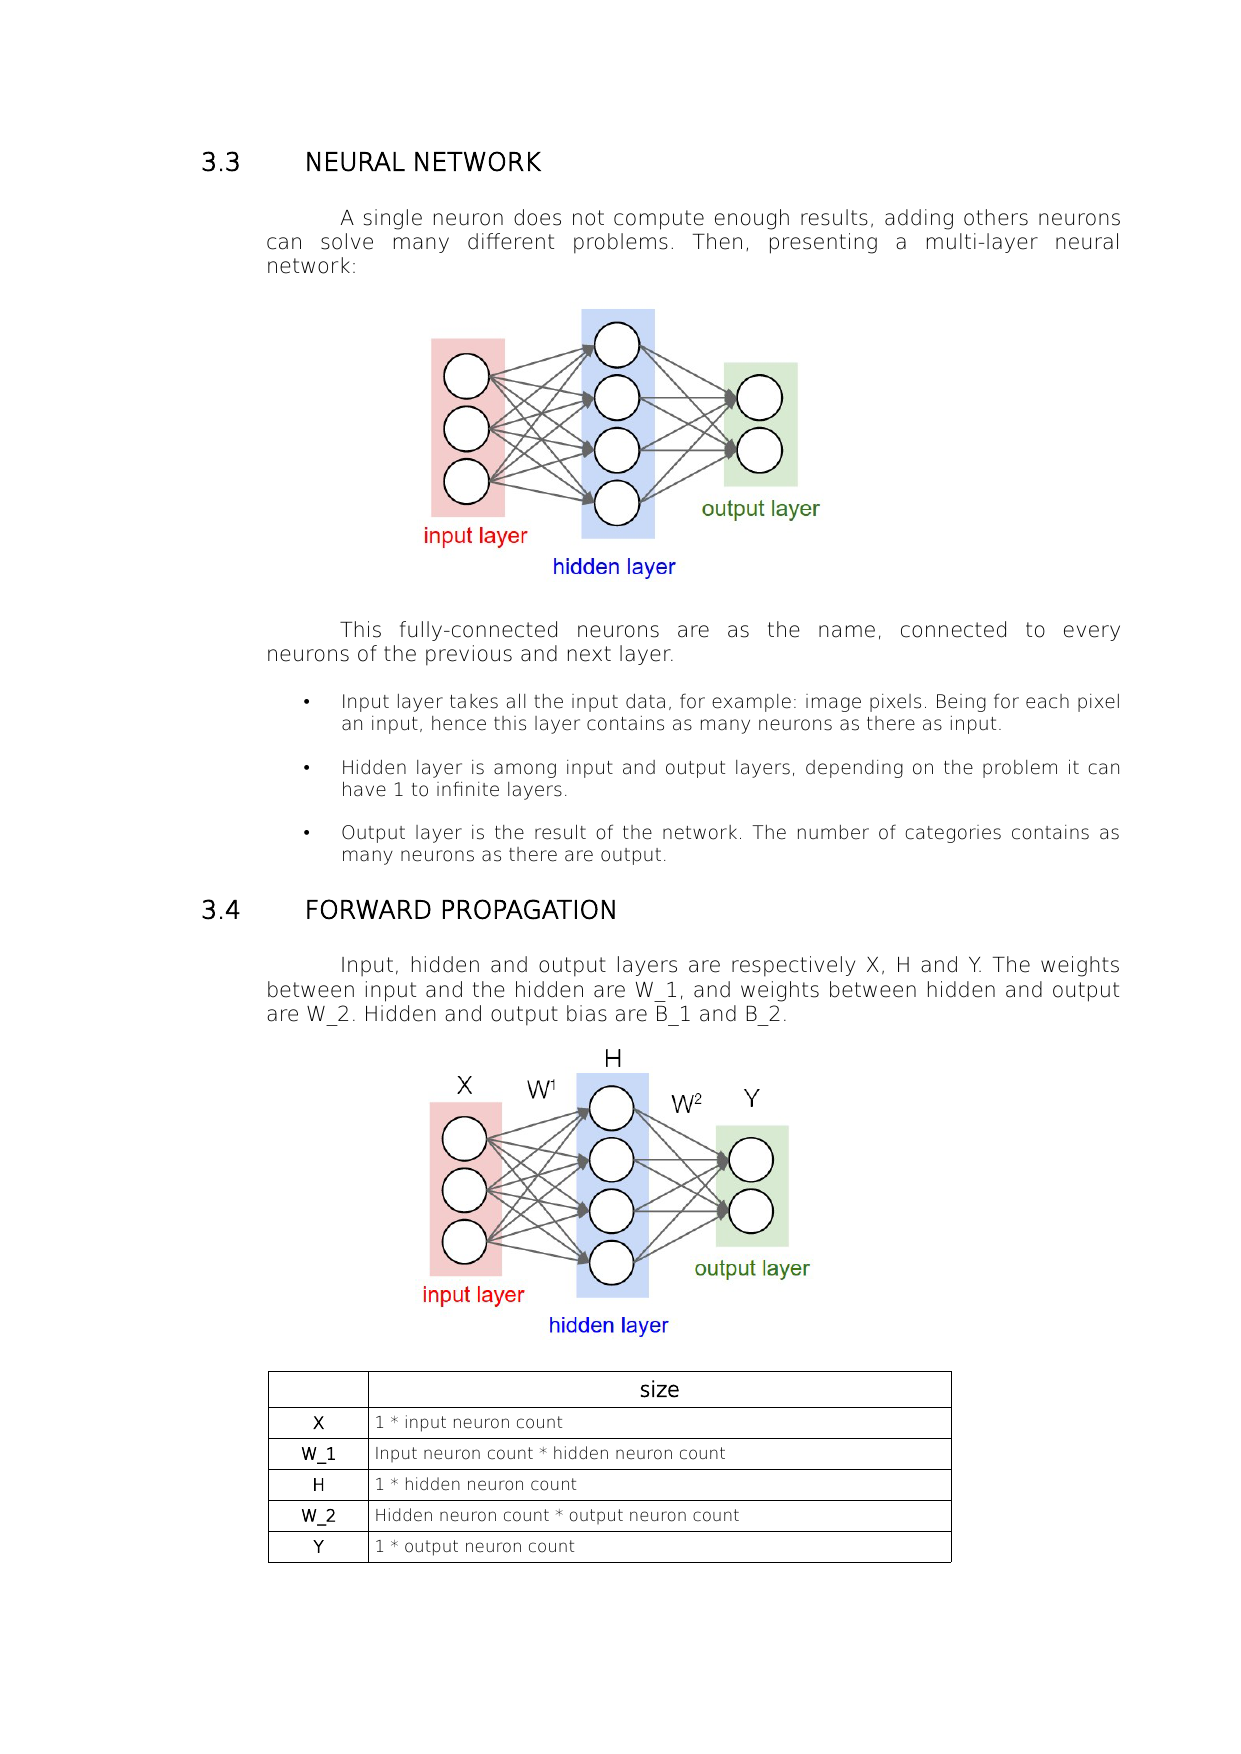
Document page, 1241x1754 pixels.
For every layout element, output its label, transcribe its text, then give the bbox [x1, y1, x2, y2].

table_header size [369, 1372, 951, 1407]
list FORWARD PROPAGATION [193, 895, 1122, 924]
table_cell H [269, 1470, 368, 1500]
list Output layer is the result of the network. The number of categories contains as many neurons as there are output. [303, 822, 1122, 866]
list Hidden layer is among input and output layers, depending on the problem it can have 1 to infinite layers. [303, 757, 1122, 800]
text Input, hidden and output layers are respectively X, H and Y. The weights between input and the hidden are W_1, and weights between hidden and output are W_2. Hidden and output bias are B_1 and B_2. [266, 953, 1122, 1026]
picture [416, 302, 824, 582]
table_cell Hidden neuron count * output neuron count [369, 1501, 951, 1531]
table_header [269, 1372, 368, 1407]
table_cell 1 * output neuron count [369, 1532, 951, 1562]
picture [415, 1042, 814, 1340]
text This fully-connected neurons are as the name, connected to every neurons of the previous and next layer. [266, 618, 1122, 667]
table_cell W_1 [269, 1439, 368, 1469]
table_cell X [269, 1408, 368, 1438]
list NEURAL NETWORK [193, 147, 1122, 176]
table_cell 1 * input neuron count [369, 1408, 951, 1438]
list Input layer takes all the input data, for example: image pixels. Being for each pixel an input, hence this layer contains as many neurons as there as input. [303, 691, 1122, 735]
text A single neuron does not compute enough results, adding others neurons can solve many different problems. Then, presenting a multi-layer neural network: [266, 206, 1122, 278]
table_cell Y [269, 1532, 368, 1562]
table_cell W_2 [269, 1501, 368, 1531]
table_cell 1 * hidden neuron count [369, 1470, 951, 1500]
table_cell Input neuron count * hidden neuron count [369, 1439, 951, 1469]
